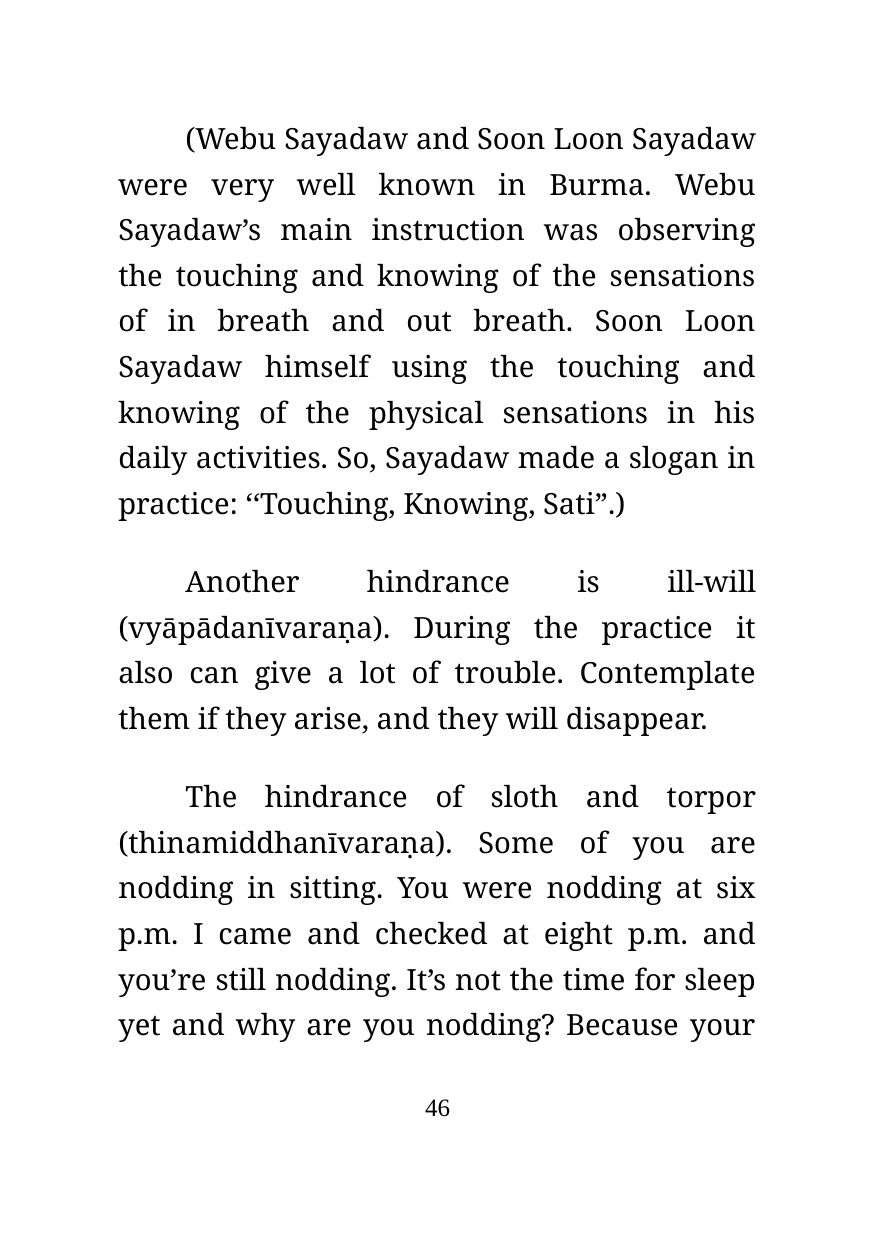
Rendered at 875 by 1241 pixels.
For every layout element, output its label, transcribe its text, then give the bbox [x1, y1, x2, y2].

text Another hindrance is ill-will (vyāpādanīvaraṇa). During the practice it also can give a lot of trouble. Contemplate them if they arise, and they will disappear. [118, 561, 756, 738]
text (Webu Sayadaw and Soon Loon Sayadaw were very well known in Burma. Webu Sayadaw’s main instruction was observing the touching and knowing of the sensations of in breath and out breath. Soon Loon Sayadaw himself using the touching and knowing of the physical sensations in his daily activities. So, Sayadaw made a slogan in practice: ‘‘Touching, Knowing, Sati”.) [118, 118, 756, 523]
text The hindrance of sloth and torpor (thinamiddhanīvaraṇa). Some of you are nodding in sitting. You were nodding at six p.m. I came and checked at eight p.m. and you’re still nodding. It’s not the time for sleep yet and why are you nodding? Because your [118, 776, 756, 1044]
